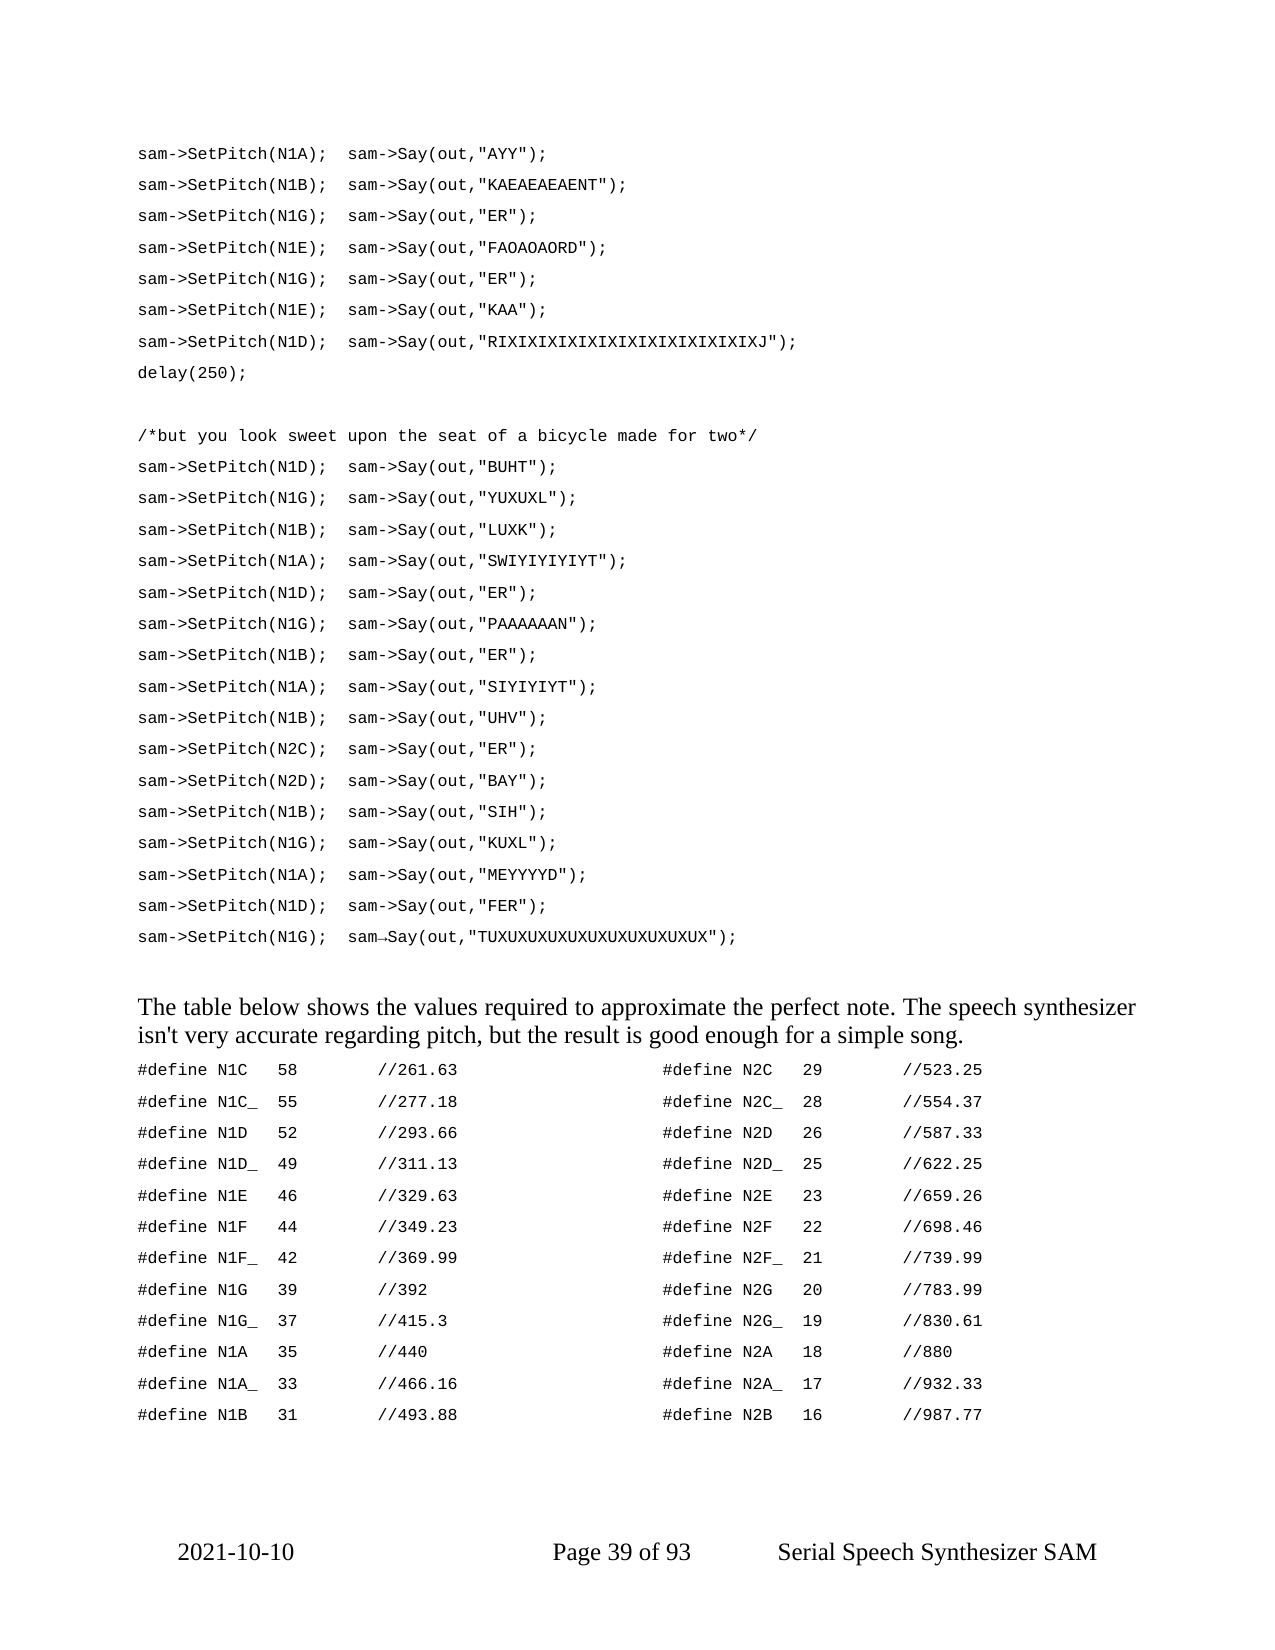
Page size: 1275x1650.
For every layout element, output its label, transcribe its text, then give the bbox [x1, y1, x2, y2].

text #define N1A 35 //440 #define N2A 18 //880 [137, 1344, 1138, 1363]
text sam->SetPitch(N1A); sam->Say(out,"SWIYIYIYIYT"); [137, 553, 1138, 572]
text #define N1F_ 42 //369.99 #define N2F_ 21 //739.99 [137, 1250, 1138, 1269]
text sam->SetPitch(N1B); sam->Say(out,"UHV"); [137, 709, 1138, 728]
text #define N1C 58 //261.63 #define N2C 29 //523.25 [137, 1062, 1138, 1081]
text sam->SetPitch(N1A); sam->Say(out,"MEYYYYD"); [137, 866, 1138, 885]
text sam->SetPitch(N1G); sam->Say(out,"YUXUXL"); [137, 490, 1138, 509]
text #define N1B 31 //493.88 #define N2B 16 //987.77 [137, 1407, 1138, 1426]
text sam->SetPitch(N1G); sam->Say(out,"ER"); [137, 208, 1138, 227]
text #define N1C_ 55 //277.18 #define N2C_ 28 //554.37 [137, 1093, 1138, 1112]
text sam->SetPitch(N1B); sam->Say(out,"KAEAEAEAENT"); [137, 177, 1138, 195]
text delay(250); [137, 365, 1138, 383]
text sam->SetPitch(N1B); sam->Say(out,"LUXK"); [137, 521, 1138, 540]
text #define N1D_ 49 //311.13 #define N2D_ 25 //622.25 [137, 1156, 1138, 1175]
text sam->SetPitch(N1D); sam->Say(out,"RIXIXIXIXIXIXIXIXIXIXIXIXIXJ"); [137, 333, 1138, 352]
text sam->SetPitch(N1A); sam->Say(out,"AYY"); [137, 145, 1138, 164]
text sam->SetPitch(N1G); sam->Say(out,"ER"); [137, 271, 1138, 289]
text sam->SetPitch(N1G); sam→Say(out,"TUXUXUXUXUXUXUXUXUXUXUX"); [137, 929, 1138, 948]
text #define N1F 44 //349.23 #define N2F 22 //698.46 [137, 1218, 1138, 1237]
text sam->SetPitch(N1E); sam->Say(out,"KAA"); [137, 302, 1138, 321]
text The table below shows the values required to approximate the perfect note. The speech synthesizer isn't very accurate regarding pitch, but the result is good enough for a simple song. [137, 992, 1138, 1049]
text #define N1G 39 //392 #define N2G 20 //783.99 [137, 1281, 1138, 1300]
text #define N1A_ 33 //466.16 #define N2A_ 17 //932.33 [137, 1375, 1138, 1394]
text sam->SetPitch(N2C); sam->Say(out,"ER"); [137, 741, 1138, 760]
text sam->SetPitch(N1E); sam->Say(out,"FAOAOAORD"); [137, 239, 1138, 258]
text #define N1G_ 37 //415.3 #define N2G_ 19 //830.61 [137, 1313, 1138, 1331]
text sam->SetPitch(N1A); sam->Say(out,"SIYIYIYT"); [137, 678, 1138, 697]
text sam->SetPitch(N1D); sam->Say(out,"BUHT"); [137, 459, 1138, 478]
text #define N1E 46 //329.63 #define N2E 23 //659.26 [137, 1187, 1138, 1206]
text #define N1D 52 //293.66 #define N2D 26 //587.33 [137, 1124, 1138, 1143]
text sam->SetPitch(N1B); sam->Say(out,"SIH"); [137, 804, 1138, 822]
text /*but you look sweet upon the seat of a bicycle made for two*/ [137, 427, 1138, 446]
text sam->SetPitch(N1B); sam->Say(out,"ER"); [137, 647, 1138, 666]
text sam->SetPitch(N1D); sam->Say(out,"ER"); [137, 584, 1138, 603]
text sam->SetPitch(N1D); sam->Say(out,"FER"); [137, 898, 1138, 917]
text sam->SetPitch(N2D); sam->Say(out,"BAY"); [137, 772, 1138, 791]
text sam->SetPitch(N1G); sam->Say(out,"PAAAAAAN"); [137, 616, 1138, 634]
text sam->SetPitch(N1G); sam->Say(out,"KUXL"); [137, 835, 1138, 854]
